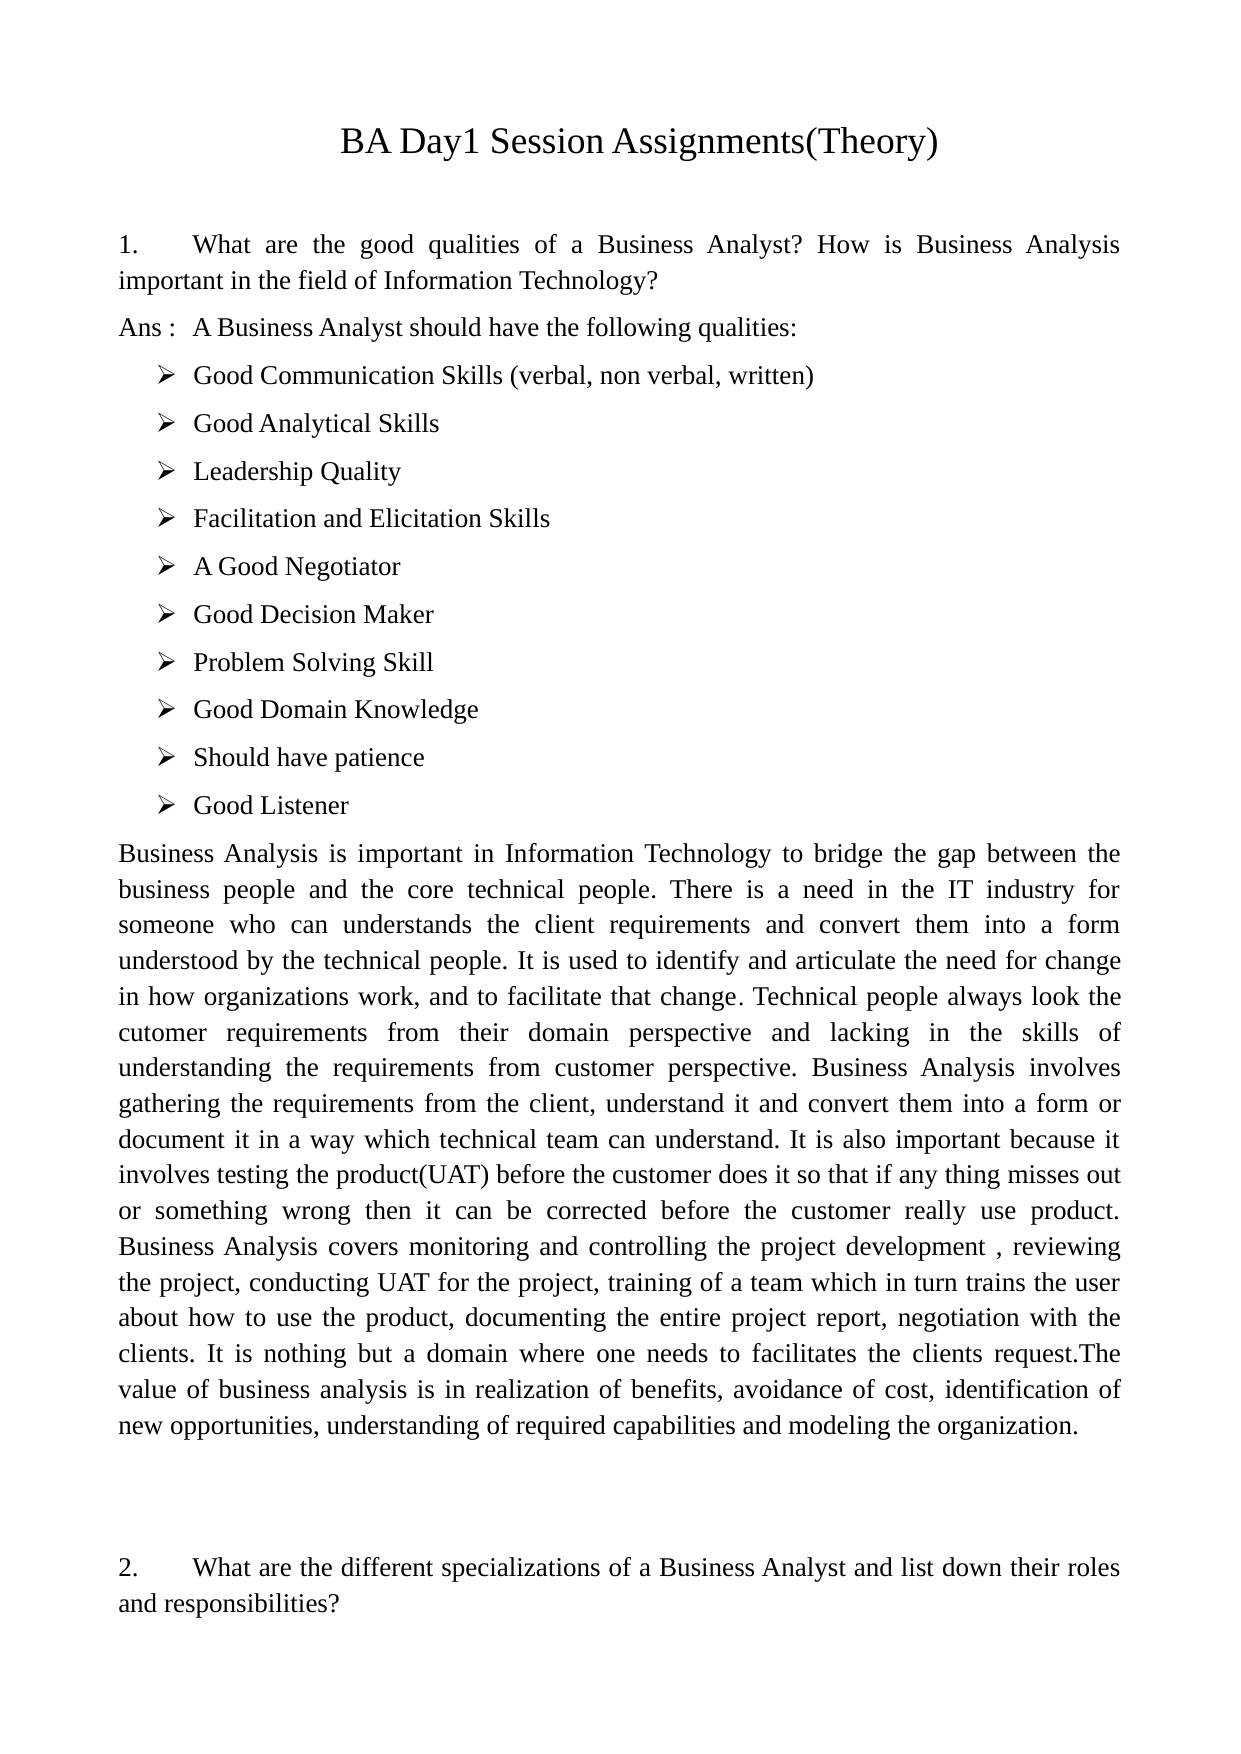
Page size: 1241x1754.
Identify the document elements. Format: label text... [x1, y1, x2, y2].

list Good Domain Knowledge [156, 694, 1122, 725]
list Good Communication Skills (verbal, non verbal, written) [156, 359, 1122, 390]
list Good Listener [156, 789, 1122, 821]
list Good Analytical Skills [156, 407, 1122, 438]
list Facilitation and Elicitation Skills [156, 502, 1122, 534]
list Leadership Quality [156, 454, 1122, 486]
text 1. What are the good qualities of a Business Analyst? How is Business Analysis important in the field of Information Technology? [118, 228, 1122, 295]
list Good Decision Maker [156, 598, 1122, 629]
list Should have patience [156, 741, 1122, 773]
text BA Day1 Session Assignments(Theory) [118, 118, 1122, 161]
list Problem Solving Skill [156, 646, 1122, 677]
text Ans : A Business Analyst should have the following qualities: [118, 311, 1122, 342]
text 2. What are the different specializations of a Business Analyst and list down their roles and responsibilities? [118, 1552, 1122, 1618]
text Business Analysis is important in Information Technology to bridge the gap between the business people and the core technical people. There is a need in the IT industry for someone who can understands the client requirements and convert them into a form understood by the technical people. It is used to identify and articulate the need for change in how organizations work, and to facilitate that change. Technical people always look the cutomer requirements from their domain perspective and lacking in the skills of understanding the requirements from customer perspective. Business Analysis involves gathering the requirements from the client, understand it and convert them into a form or document it in a way which technical team can understand. It is also important because it involves testing the product(UAT) before the customer does it so that if any thing misses out or something wrong then it can be corrected before the customer really use product. Business Analysis covers monitoring and controlling the project development , reviewing the project, conducting UAT for the project, training of a team which in turn trains the user about how to use the product, documenting the entire project report, negotiation with the clients. It is nothing but a domain where one needs to facilitates the clients request.The value of business analysis is in realization of benefits, avoidance of cost, identification of new opportunities, understanding of required capabilities and modeling the organization. [118, 837, 1122, 1440]
list A Good Negotiator [156, 550, 1122, 581]
